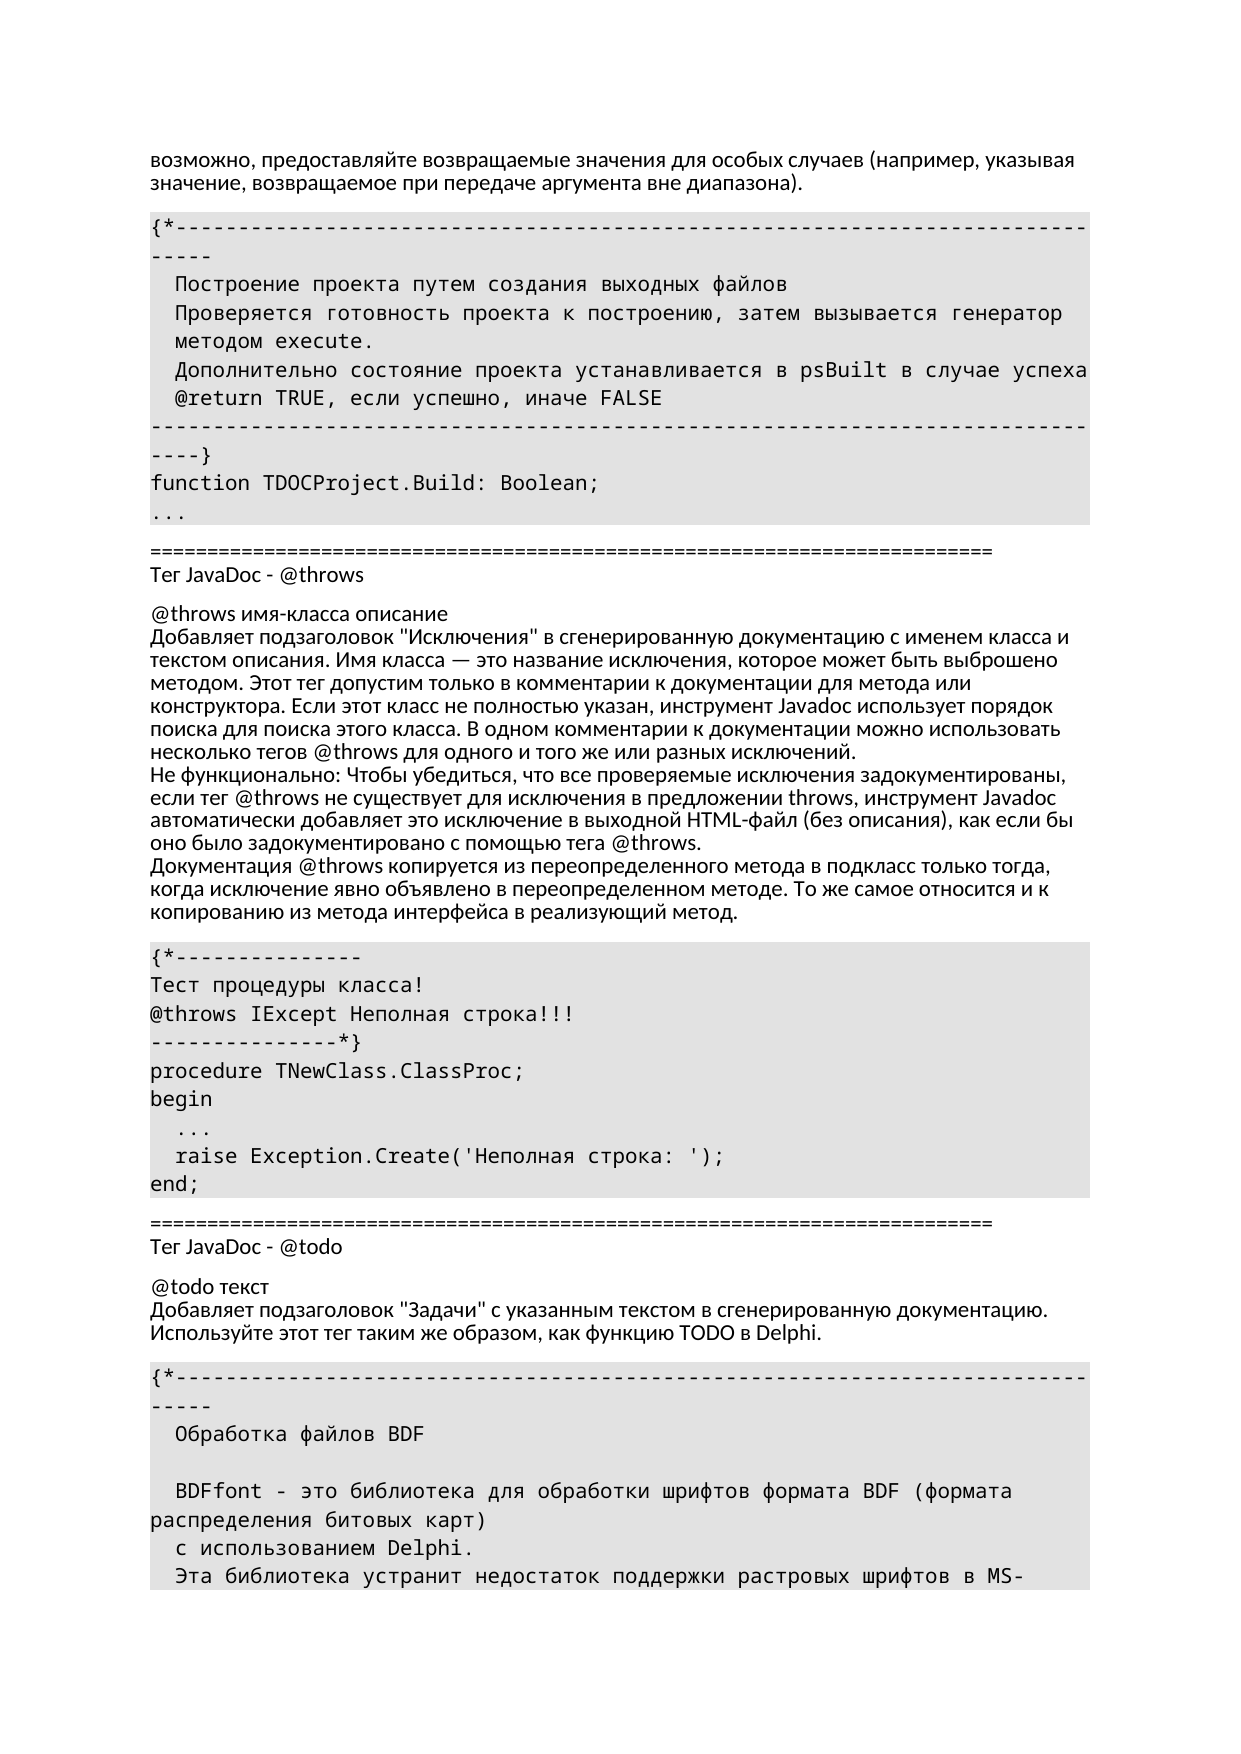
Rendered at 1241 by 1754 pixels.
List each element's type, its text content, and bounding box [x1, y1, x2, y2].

text возможно, предоставляйте возвращаемые значения для особых случаев (например, указывая значение, возвращаемое при передаче аргумента вне диапазона). [150, 150, 1090, 196]
text @todo текст Добавляет подзаголовок "Задачи" с указанным текстом в сгенерированную документацию. Используйте этот тег таким же образом, как функцию TODO в Delphi. [150, 1277, 1090, 1346]
text {*------------------------------------------------------------------------------ Построение проекта путем создания выходных файлов Проверяется готовность проекта к построению, затем вызывается генератор методом execute. Дополнительно состояние проекта устанавливается в psBuilt в случае успеха @return TRUE, если успешно, иначе FALSE -------------------------------------------------------------------------------} function TDOCProject.Build: Boolean; ... [150, 212, 1090, 525]
text ========================================================================== Тег JavaDoc - @throws [150, 542, 1090, 588]
text ========================================================================== Тег JavaDoc - @todo [150, 1214, 1090, 1260]
text @throws имя-класса описание Добавляет подзаголовок "Исключения" в сгенерированную документацию с именем класса и текстом описания. Имя класса — это название исключения, которое может быть выброшено методом. Этот тег допустим только в комментарии к документации для метода или конструктора. Если этот класс не полностью указан, инструмент Javadoc использует порядок поиска для поиска этого класса. В одном комментарии к документации можно использовать несколько тегов @throws для одного и того же или разных исключений. Не функционально: Чтобы убедиться, что все проверяемые исключения задокументированы, если тег @throws не существует для исключения в предложении throws, инструмент Javadoc автоматически добавляет это исключение в выходной HTML-файл (без описания), как если бы оно было задокументировано с помощью тега @throws. Документация @throws копируется из переопределенного метода в подкласс только тогда, когда исключение явно объявлено в переопределенном методе. То же самое относится и к копированию из метода интерфейса в реализующий метод. [150, 604, 1090, 925]
text {*--------------- Тест процедуры класса! @throws IExcept Неполная строка!!! ---------------*} procedure TNewClass.ClassProc; begin ... raise Exception.Create('Неполная строка: '); end; [150, 942, 1090, 1198]
text {*------------------------------------------------------------------------------ Обработка файлов BDF BDFfont - это библиотека для обработки шрифтов формата BDF (формата распределения битовых карт) с использованием Delphi. Эта библиотека устранит недостаток поддержки растровых шрифтов в MS- [150, 1362, 1090, 1590]
